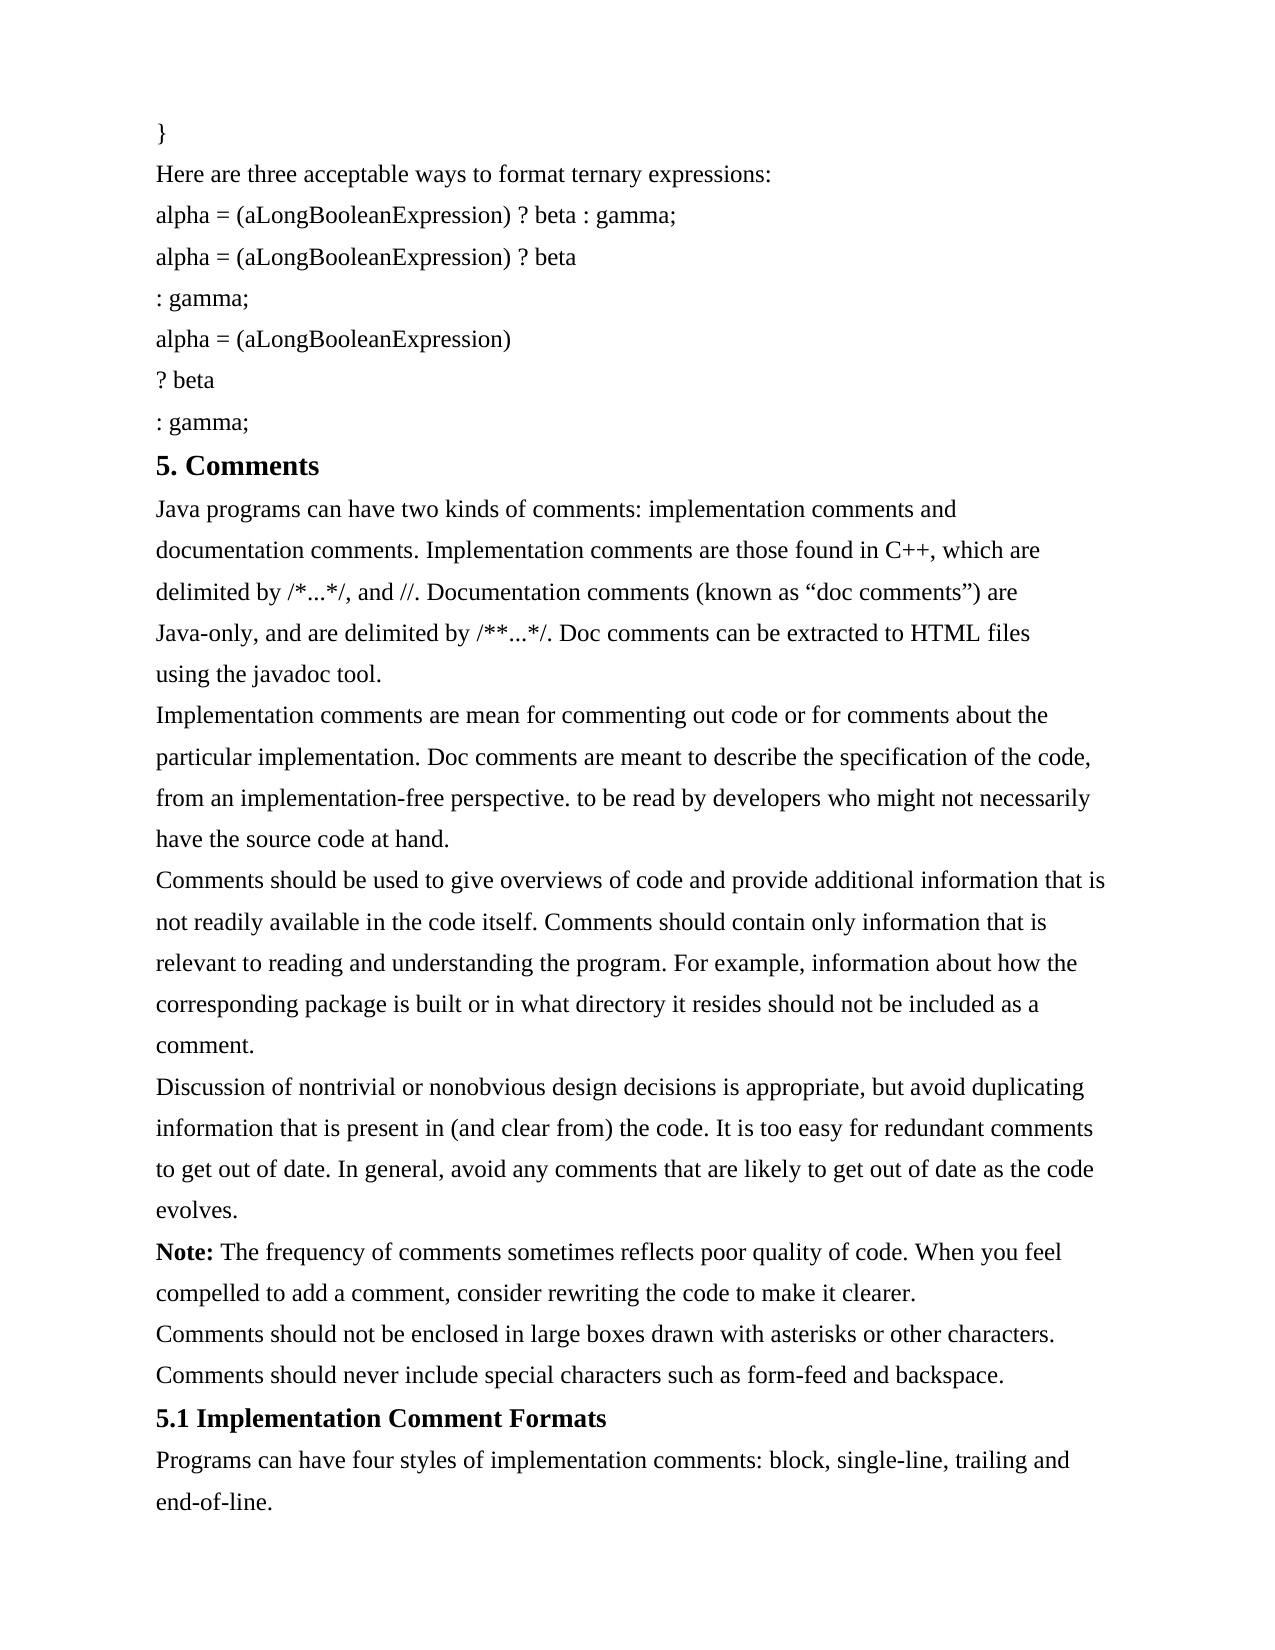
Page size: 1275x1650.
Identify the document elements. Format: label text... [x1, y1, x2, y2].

text documentation comments. Implementation comments are those found in C++, which are [156, 535, 1157, 564]
text corresponding package is built or in what directory it resides should not be included as a [156, 989, 1157, 1018]
text end-of-line. [156, 1487, 1157, 1515]
text Comments should not be enclosed in large boxes drawn with asterisks or other characters. [156, 1319, 1157, 1348]
text Discussion of nontrivial or nonobvious design decisions is appropriate, but avoid duplicating [156, 1072, 1157, 1100]
text relevant to reading and understanding the program. For example, information about how the [156, 948, 1157, 977]
text Programs can have four styles of implementation comments: block, single-line, trailing and [156, 1445, 1157, 1474]
text : gamma; [156, 283, 1157, 312]
text from an implementation-free perspective. to be read by developers who might not necessarily [156, 783, 1157, 812]
text : gamma; [156, 407, 1157, 436]
text Java-only, and are delimited by /**...*/. Doc comments can be extracted to HTML files [156, 618, 1157, 647]
text } [156, 118, 1157, 147]
text using the javadoc tool. [156, 659, 1157, 688]
text have the source code at hand. [156, 824, 1157, 853]
text Implementation comments are mean for commenting out code or for comments about the [156, 700, 1157, 729]
text 5. Comments [156, 448, 1157, 482]
text not readily available in the code itself. Comments should contain only information that is [156, 907, 1157, 935]
text delimited by /*...*/, and //. Documentation comments (known as “doc comments”) are [156, 577, 1157, 605]
text particular implementation. Doc comments are meant to describe the specification of the code, [156, 742, 1157, 770]
text Here are three acceptable ways to format ternary expressions: [156, 159, 1157, 188]
text Java programs can have two kinds of comments: implementation comments and [156, 494, 1157, 523]
text 5.1 Implementation Comment Formats [156, 1402, 1157, 1433]
text alpha = (aLongBooleanExpression) ? beta : gamma; [156, 201, 1157, 229]
text to get out of date. In general, avoid any comments that are likely to get out of date as the code [156, 1154, 1157, 1183]
text Note: The frequency of comments sometimes reflects poor quality of code. When you feel [156, 1237, 1157, 1265]
text alpha = (aLongBooleanExpression) [156, 324, 1157, 353]
text evolves. [156, 1195, 1157, 1224]
text comment. [156, 1030, 1157, 1059]
text ? beta [156, 366, 1157, 394]
text Comments should be used to give overviews of code and provide additional information that is [156, 865, 1157, 894]
text information that is present in (and clear from) the code. It is too easy for redundant comments [156, 1113, 1157, 1142]
text compelled to add a comment, consider rewriting the code to make it clearer. [156, 1278, 1157, 1307]
text Comments should never include special characters such as form-feed and backspace. [156, 1360, 1157, 1389]
text alpha = (aLongBooleanExpression) ? beta [156, 242, 1157, 271]
